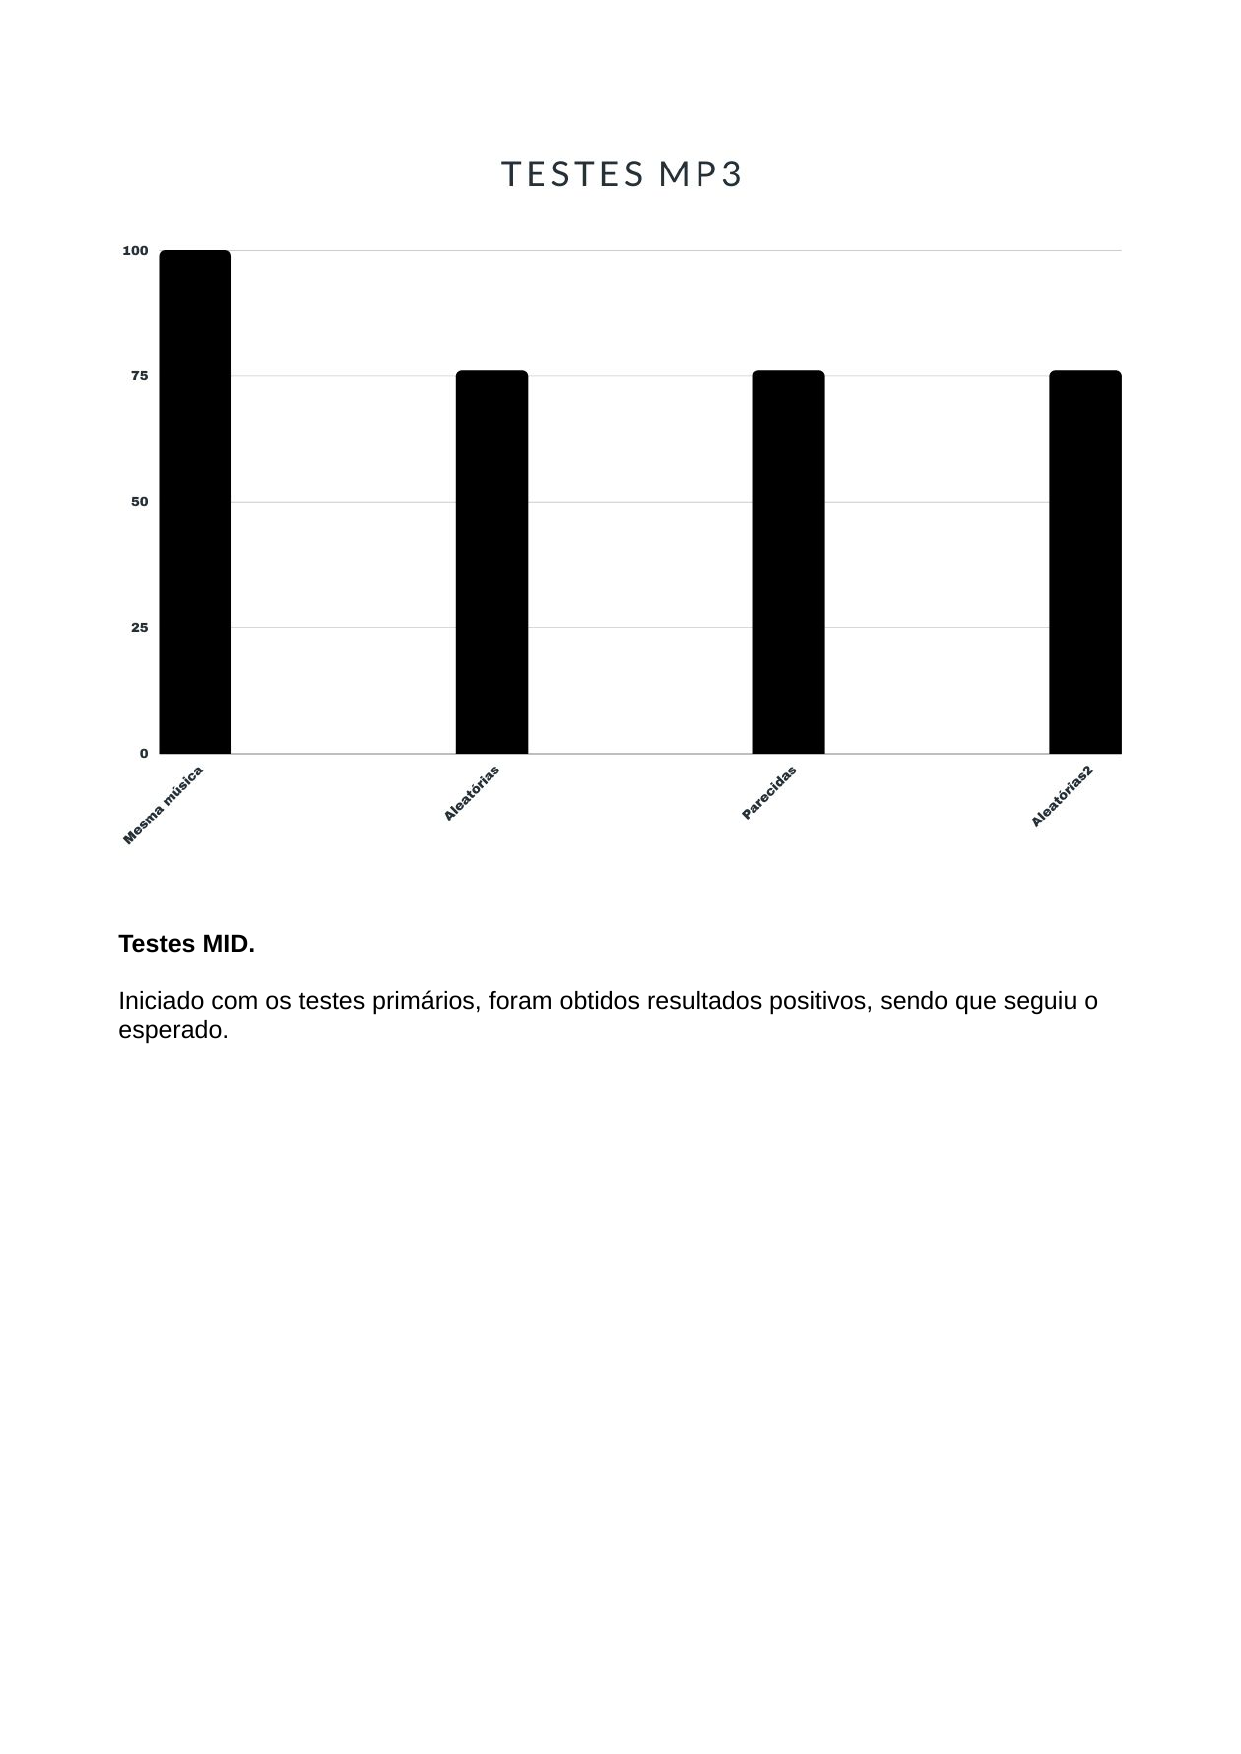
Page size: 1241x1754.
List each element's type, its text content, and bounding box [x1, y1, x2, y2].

text Testes MID. [118, 928, 1122, 957]
text Iniciado com os testes primários, foram obtidos resultados positivos, sendo que seguiu o esperado. [118, 986, 1122, 1043]
picture [118, 118, 1123, 871]
